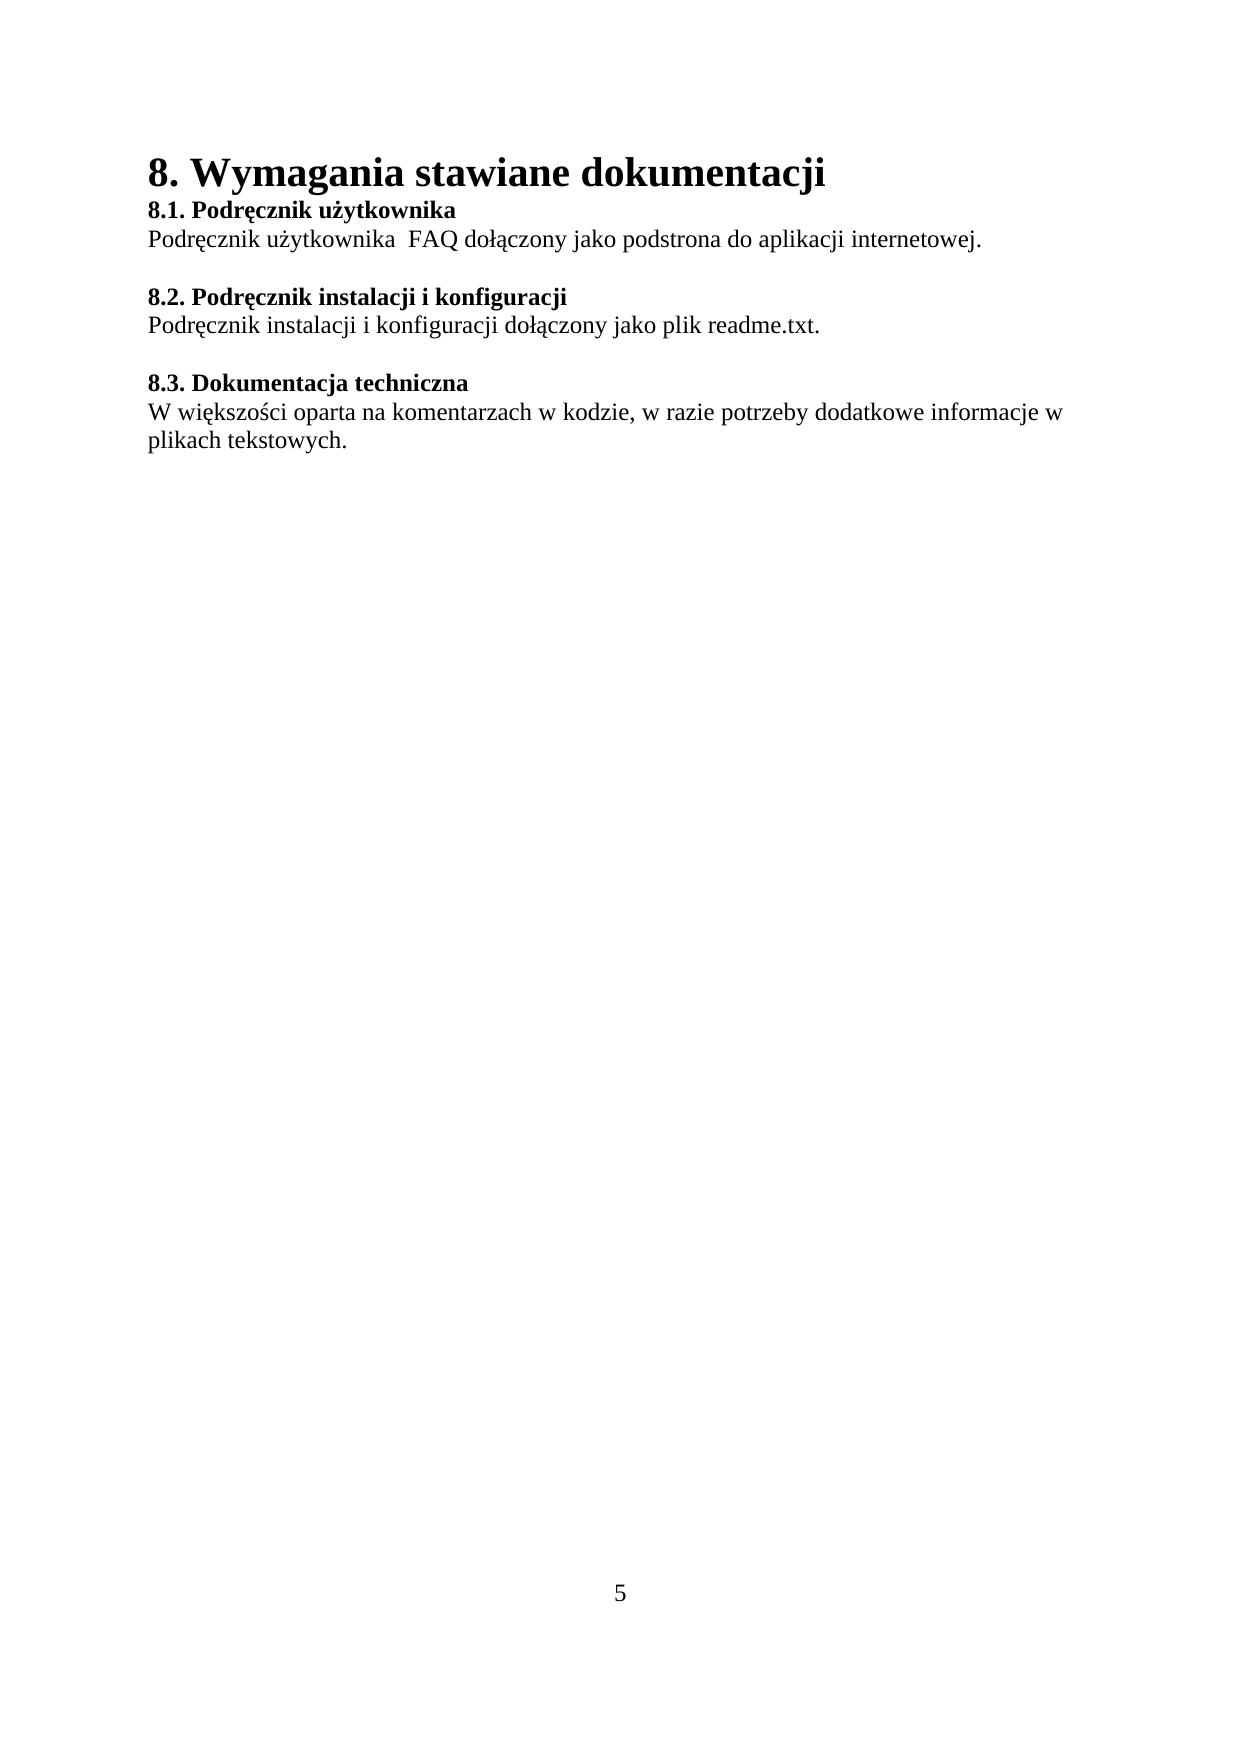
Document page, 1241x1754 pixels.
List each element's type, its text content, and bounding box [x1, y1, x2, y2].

list 8.2. Podręcznik instalacji i konfiguracji Podręcznik instalacji i konfiguracji dołączony jako plik readme.txt. [148, 282, 1093, 339]
list 8. Wymagania stawiane dokumentacji [148, 148, 1093, 196]
list 8.1. Podręcznik użytkownika Podręcznik użytkownika FAQ dołączony jako podstrona do aplikacji internetowej. [148, 196, 1093, 253]
list 8.3. Dokumentacja techniczna W większości oparta na komentarzach w kodzie, w razie potrzeby dodatkowe informacje w plikach tekstowych. [148, 368, 1093, 454]
